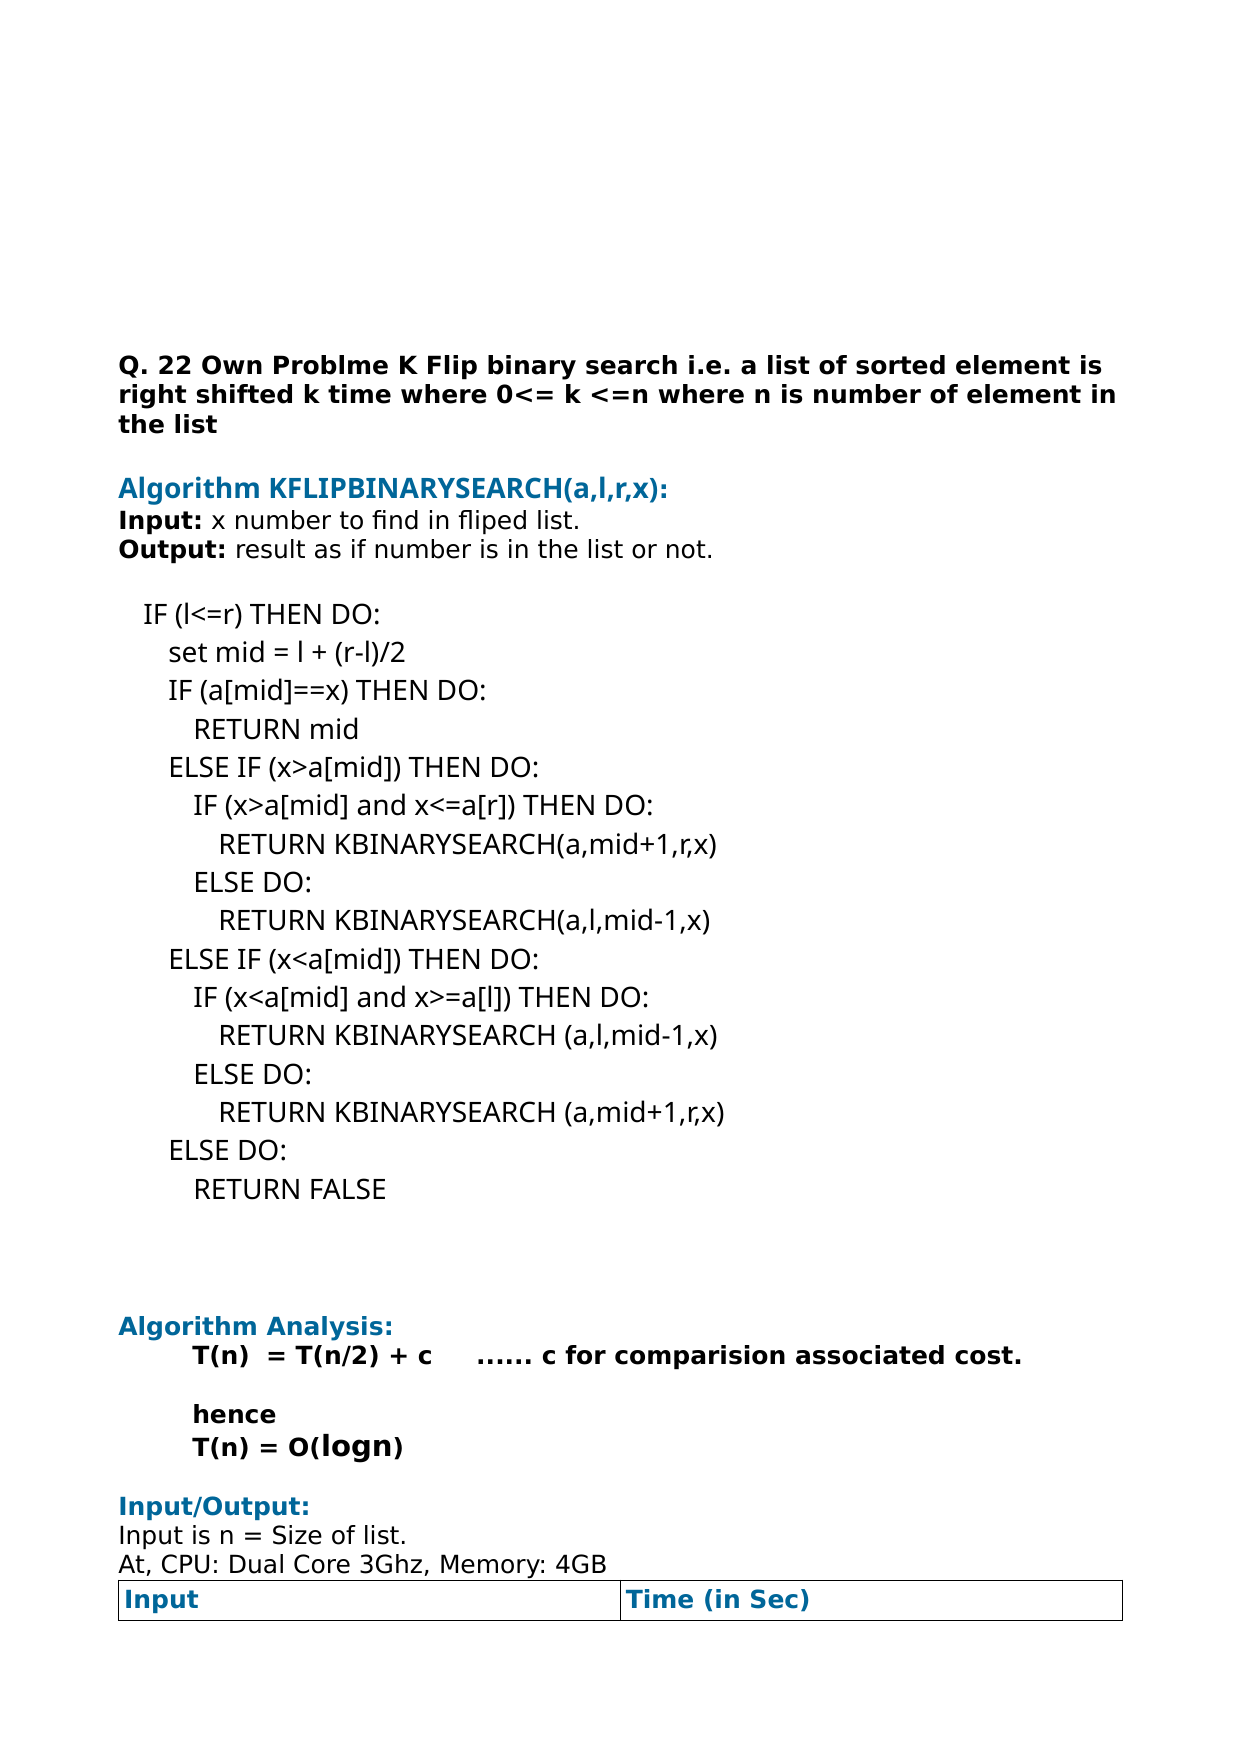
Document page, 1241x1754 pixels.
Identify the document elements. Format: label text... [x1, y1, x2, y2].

text RETURN KBINARYSEARCH (a,mid+1,r,x) [118, 1092, 1122, 1131]
text set mid = l + (r-l)/2 [118, 632, 1122, 671]
text Output: result as if number is in the list or not. [118, 536, 1122, 565]
text Input: x number to find in fliped list. [118, 506, 1122, 536]
text Input/Output: [118, 1492, 1122, 1521]
text ELSE IF (x>a[mid]) THEN DO: [118, 747, 1122, 786]
text Algorithm Analysis: [118, 1312, 1122, 1341]
text RETURN KBINARYSEARCH(a,mid+1,r,x) [118, 824, 1122, 862]
table_header Time (in Sec) [621, 1581, 1122, 1620]
text Input is n = Size of list. [118, 1521, 1122, 1550]
table_header Input [119, 1581, 620, 1620]
text IF (x>a[mid] and x<=a[r]) THEN DO: [118, 786, 1122, 824]
text Algorithm KFLIPBINARYSEARCH(a,l,r,x): [118, 468, 1122, 506]
text T(n) = O(logn) [118, 1429, 1122, 1463]
text RETURN FALSE [118, 1169, 1122, 1207]
text Q. 22 Own Problme K Flip binary search i.e. a list of sorted element is right shifted k time where 0<= k <=n where n is number of element in the list [118, 351, 1122, 439]
text IF (x<a[mid] and x>=a[l]) THEN DO: [118, 977, 1122, 1016]
text RETURN mid [118, 709, 1122, 747]
text ELSE IF (x<a[mid]) THEN DO: [118, 939, 1122, 977]
text IF (l<=r) THEN DO: [118, 594, 1122, 632]
text RETURN KBINARYSEARCH(a,l,mid-1,x) [118, 901, 1122, 939]
text hence [118, 1400, 1122, 1429]
text ELSE DO: [118, 862, 1122, 901]
text ELSE DO: [118, 1054, 1122, 1092]
text T(n) = T(n/2) + c ...... c for comparision associated cost. [118, 1341, 1122, 1371]
text At, CPU: Dual Core 3Ghz, Memory: 4GB [118, 1550, 1122, 1579]
text IF (a[mid]==x) THEN DO: [118, 671, 1122, 709]
text ELSE DO: [118, 1131, 1122, 1169]
text RETURN KBINARYSEARCH (a,l,mid-1,x) [118, 1016, 1122, 1054]
